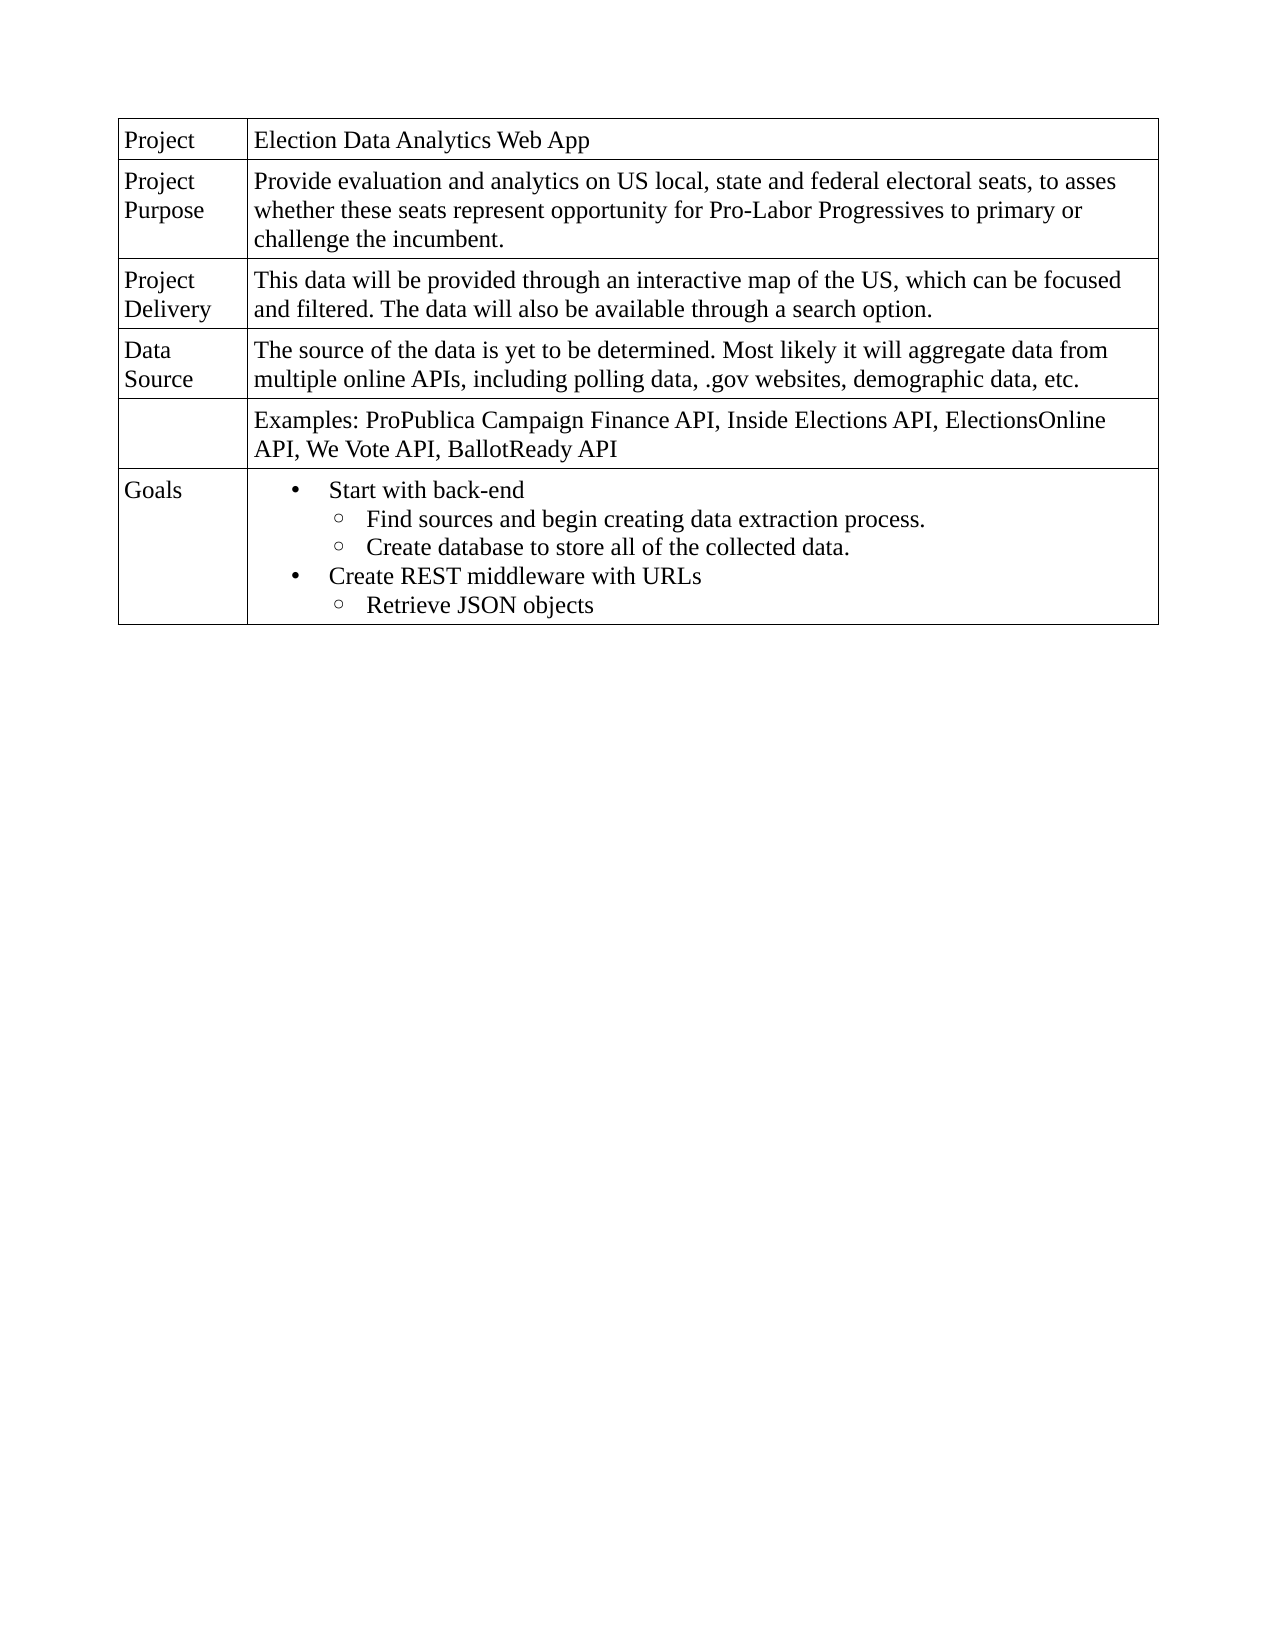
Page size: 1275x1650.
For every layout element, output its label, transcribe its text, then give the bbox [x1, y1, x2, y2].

table_cell Start with back-end Find sources and begin creating data extraction process. Create database to store all of the collected data. Create REST middleware with URLs Retrieve JSON objects [248, 469, 1158, 624]
table_cell The source of the data is yet to be determined. Most likely it will aggregate data from multiple online APIs, including polling data, .gov websites, demographic data, etc. [248, 329, 1158, 398]
table_header Project [119, 119, 247, 159]
table_cell [119, 399, 247, 468]
table_cell Data Source [119, 329, 247, 398]
table_cell Examples: ProPublica Campaign Finance API, Inside Elections API, ElectionsOnline API, We Vote API, BallotReady API [248, 399, 1158, 468]
table_header Election Data Analytics Web App [248, 119, 1158, 159]
table_cell Goals [119, 469, 247, 624]
table_cell Provide evaluation and analytics on US local, state and federal electoral seats, to asses whether these seats represent opportunity for Pro-Labor Progressives to primary or challenge the incumbent. [248, 160, 1158, 258]
table_cell This data will be provided through an interactive map of the US, which can be focused and filtered. The data will also be available through a search option. [248, 259, 1158, 328]
table_cell Project Delivery [119, 259, 247, 328]
table_cell Project Purpose [119, 160, 247, 258]
